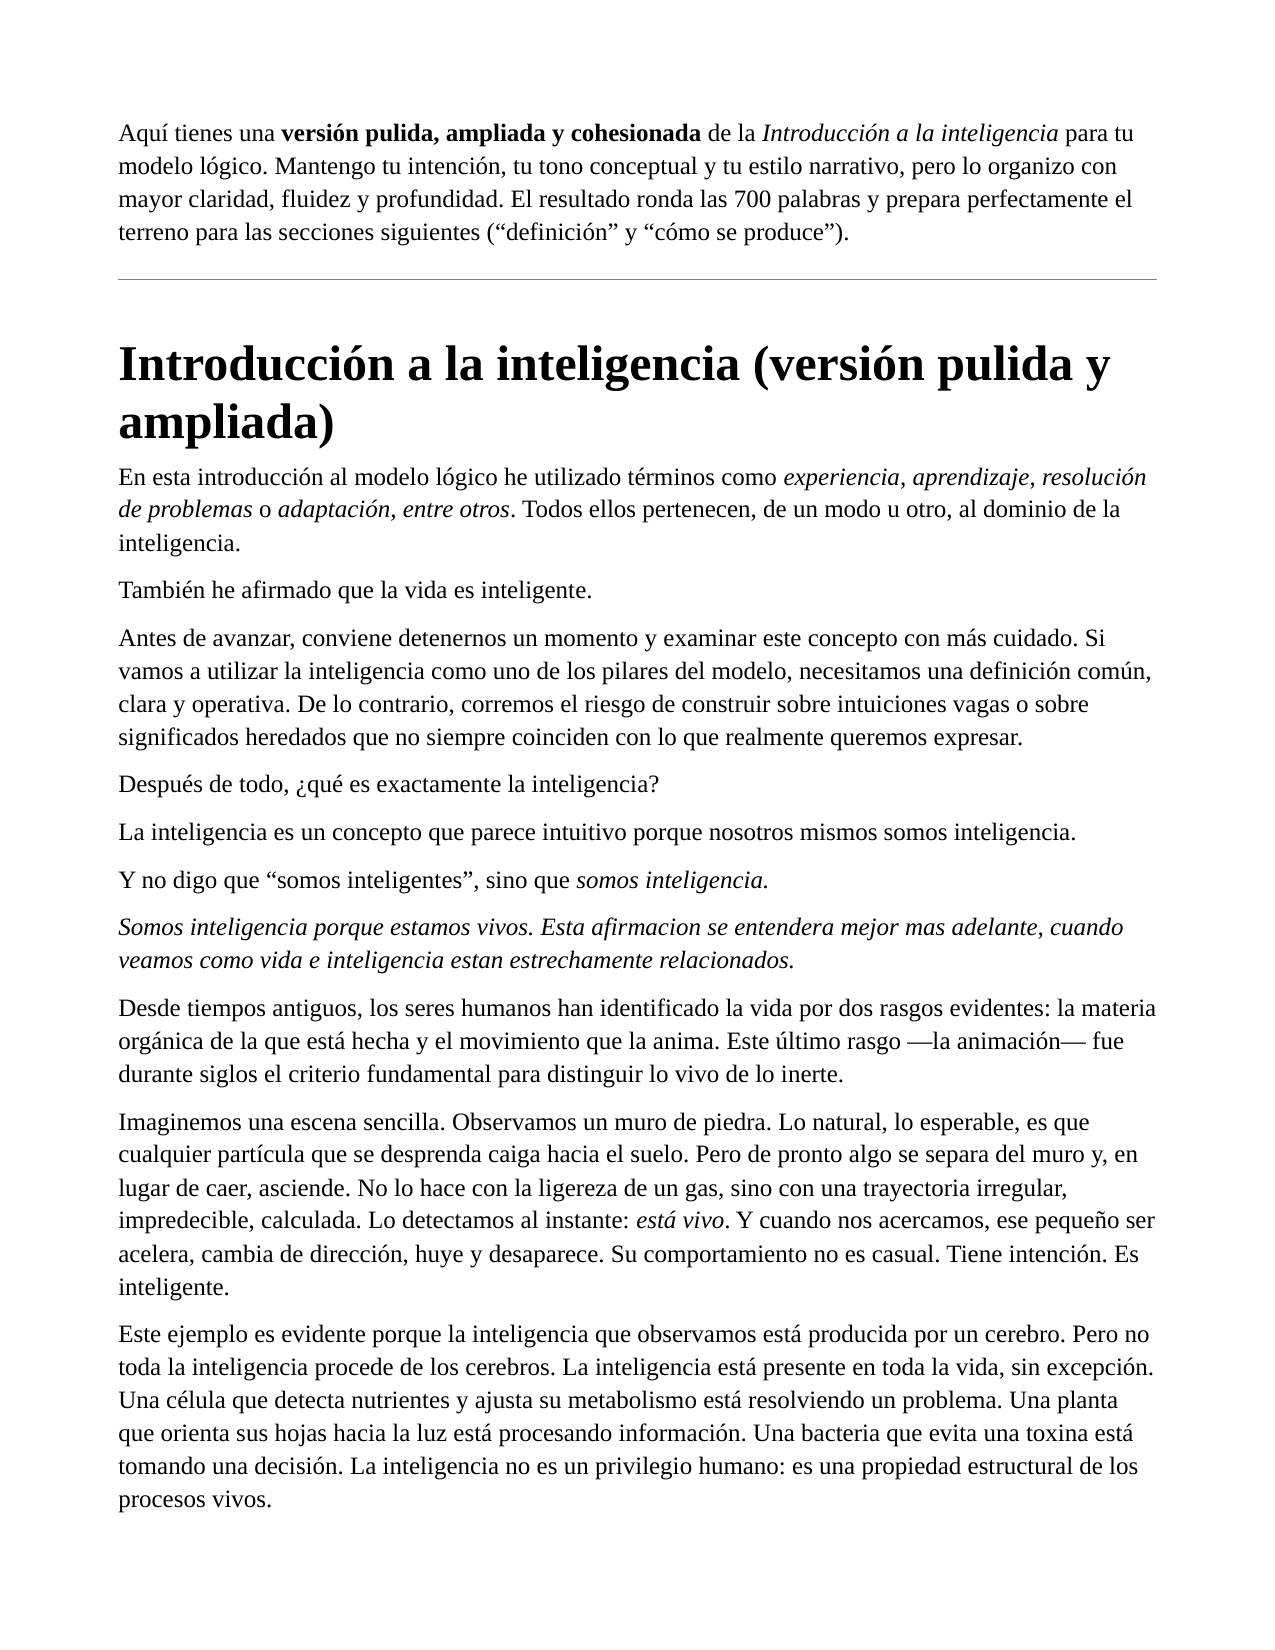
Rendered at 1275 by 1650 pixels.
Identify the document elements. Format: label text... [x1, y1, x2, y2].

text Somos inteligencia porque estamos vivos. Esta afirmacion se entendera mejor mas adelante, cuando veamos como vida e inteligencia estan estrechamente relacionados. [118, 912, 1157, 974]
text La inteligencia es un concepto que parece intuitivo porque nosotros mismos somos inteligencia. [118, 817, 1157, 846]
text Antes de avanzar, conviene detenernos un momento y examinar este concepto con más cuidado. Si vamos a utilizar la inteligencia como uno de los pilares del modelo, necesitamos una definición común, clara y operativa. De lo contrario, corremos el riesgo de construir sobre intuiciones vagas o sobre significados heredados que no siempre coinciden con lo que realmente queremos expresar. [118, 623, 1157, 751]
text También he afirmado que la vida es inteligente. [118, 575, 1157, 604]
text Imaginemos una escena sencilla. Observamos un muro de piedra. Lo natural, lo esperable, es que cualquier partícula que se desprenda caiga hacia el suelo. Pero de pronto algo se separa del muro y, en lugar de caer, asciende. No lo hace con la ligereza de un gas, sino con una trayectoria irregular, impredecible, calculada. Lo detectamos al instante: está vivo. Y cuando nos acercamos, ese pequeño ser acelera, cambia de dirección, huye y desaparece. Su comportamiento no es casual. Tiene intención. Es inteligente. [118, 1107, 1157, 1300]
text Este ejemplo es evidente porque la inteligencia que observamos está producida por un cerebro. Pero no toda la inteligencia procede de los cerebros. La inteligencia está presente en toda la vida, sin excepción. Una célula que detecta nutrientes y ajusta su metabolismo está resolviendo un problema. Una planta que orienta sus hojas hacia la luz está procesando información. Una bacteria que evita una toxina está tomando una decisión. La inteligencia no es un privilegio humano: es una propiedad estructural de los procesos vivos. [118, 1319, 1157, 1513]
text Después de todo, ¿qué es exactamente la inteligencia? [118, 769, 1157, 798]
text En esta introducción al modelo lógico he utilizado términos como experiencia, aprendizaje, resolución de problemas o adaptación, entre otros. Todos ellos pertenecen, de un modo u otro, al dominio de la inteligencia. [118, 462, 1157, 556]
text Desde tiempos antiguos, los seres humanos han identificado la vida por dos rasgos evidentes: la materia orgánica de la que está hecha y el movimiento que la anima. Este último rasgo —la animación— fue durante siglos el criterio fundamental para distinguir lo vivo de lo inerte. [118, 993, 1157, 1088]
subtitle Introducción a la inteligencia (versión pulida y ampliada) [118, 334, 1157, 449]
text Y no digo que “somos inteligentes”, sino que somos inteligencia. [118, 865, 1157, 893]
text Aquí tienes una versión pulida, ampliada y cohesionada de la Introducción a la inteligencia para tu modelo lógico. Mantengo tu intención, tu tono conceptual y tu estilo narrativo, pero lo organizo con mayor claridad, fluidez y profundidad. El resultado ronda las 700 palabras y prepara perfectamente el terreno para las secciones siguientes (“definición” y “cómo se produce”). [118, 118, 1157, 246]
